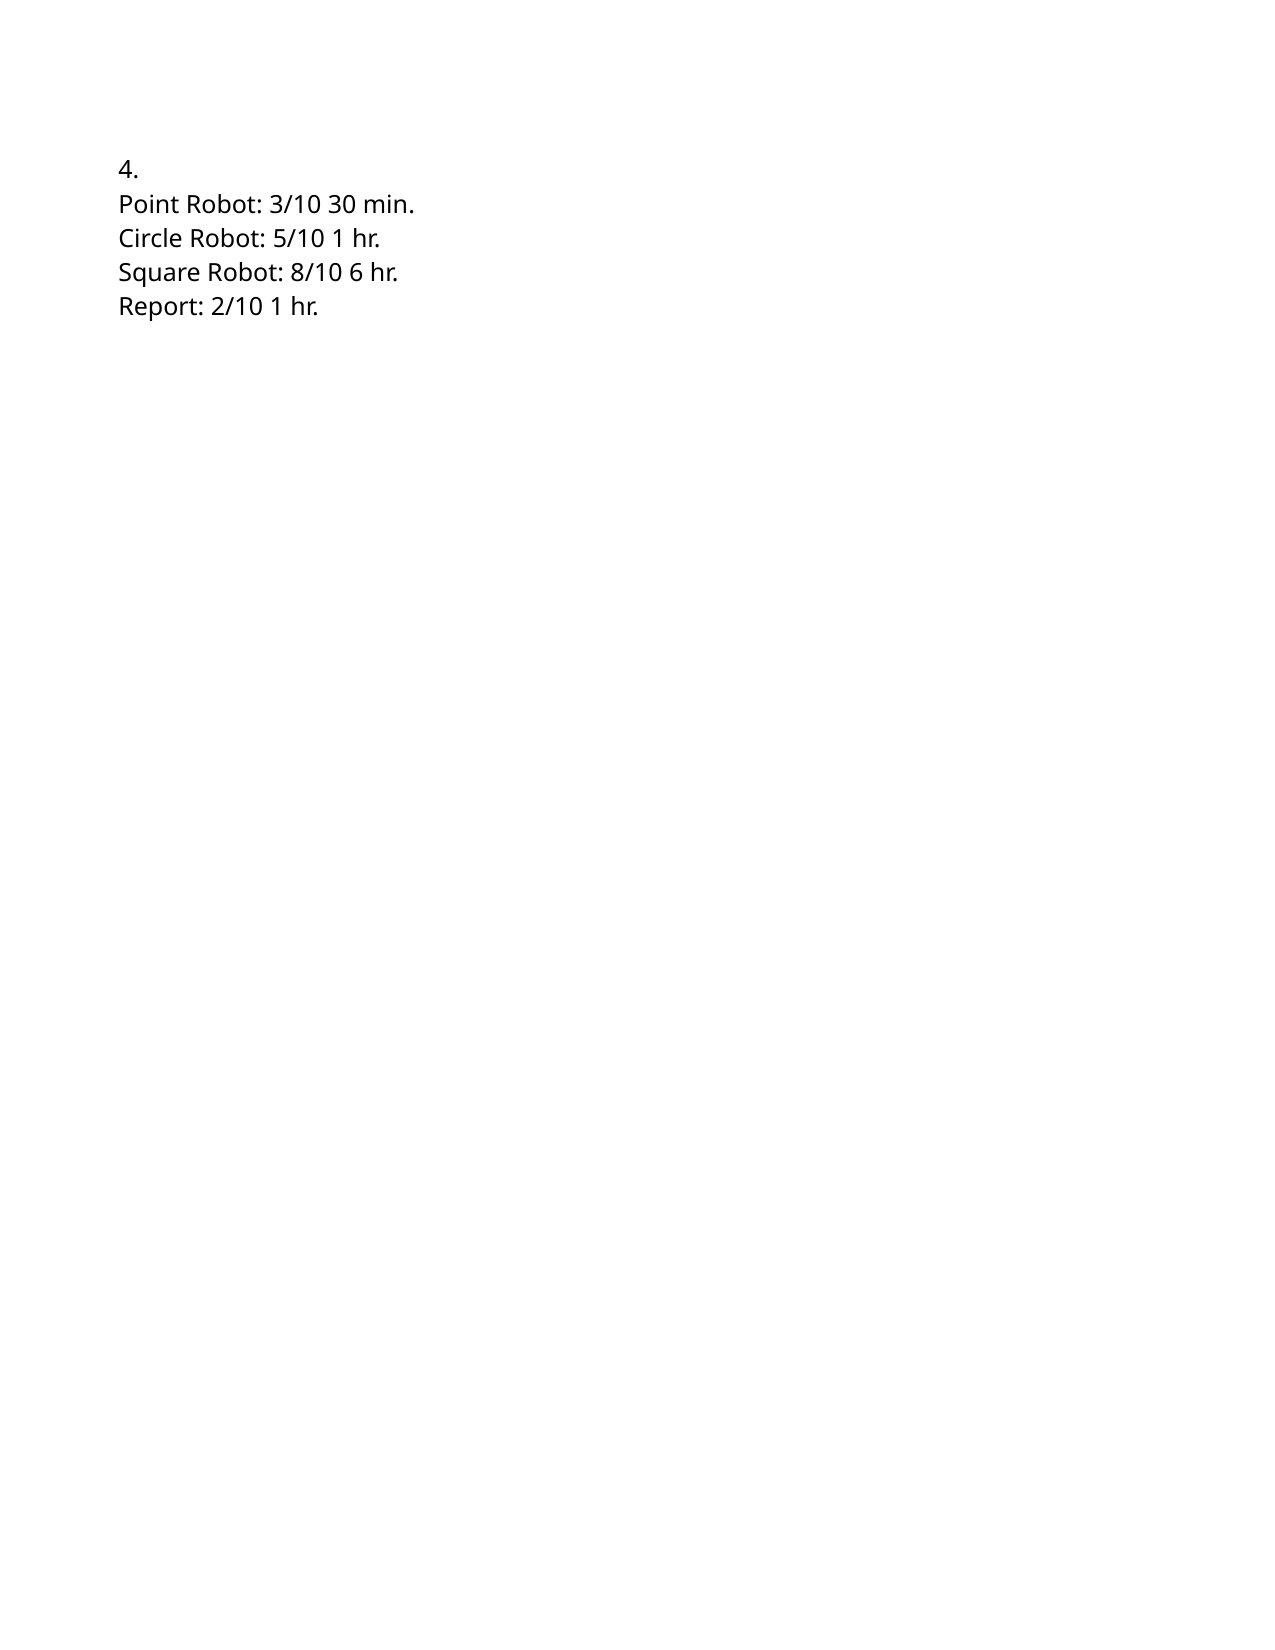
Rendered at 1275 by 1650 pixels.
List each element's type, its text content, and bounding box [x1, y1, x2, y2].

text Point Robot: 3/10 30 min. [118, 186, 1157, 220]
text Report: 2/10 1 hr. [118, 288, 1157, 322]
text Circle Robot: 5/10 1 hr. [118, 220, 1157, 254]
text Square Robot: 8/10 6 hr. [118, 254, 1157, 288]
text 4. [118, 152, 1157, 186]
